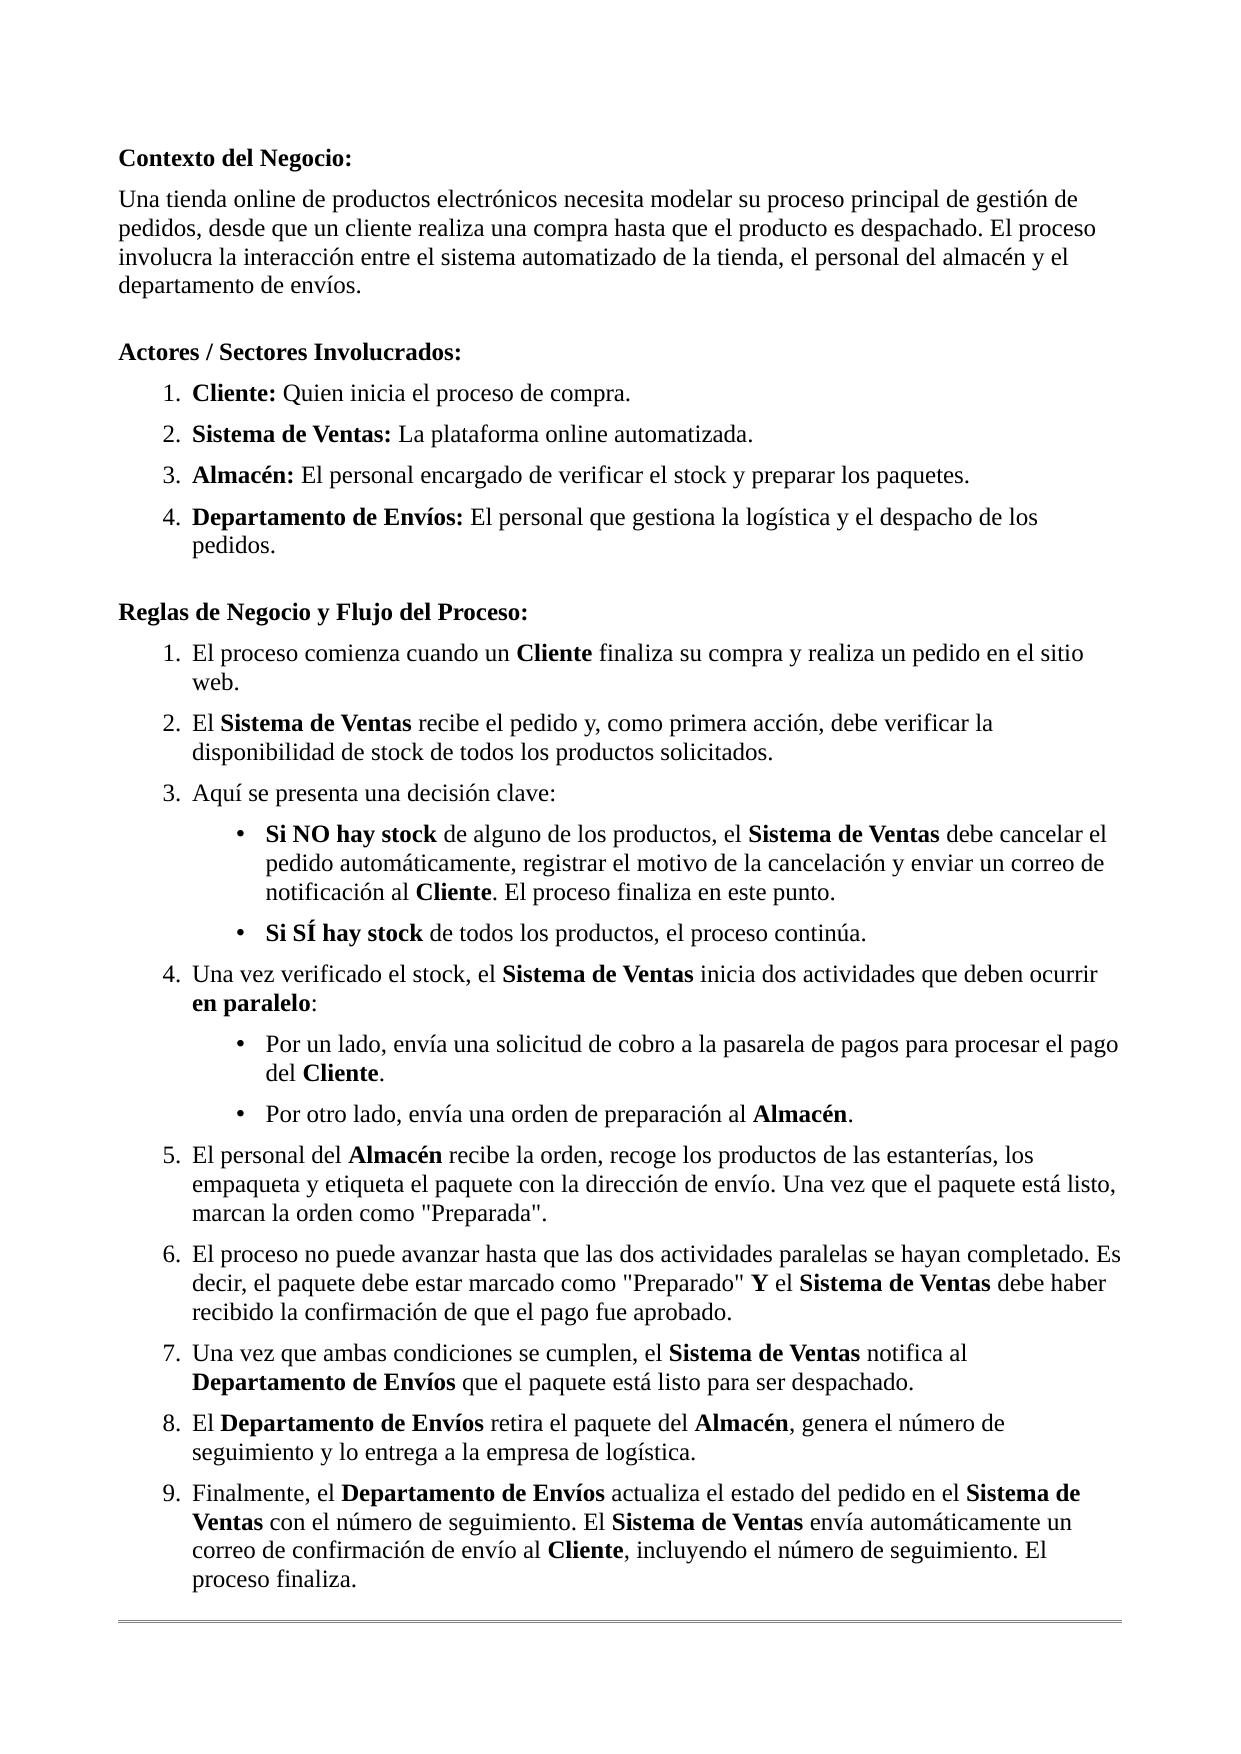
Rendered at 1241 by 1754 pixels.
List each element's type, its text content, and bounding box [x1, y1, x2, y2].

list El proceso no puede avanzar hasta que las dos actividades paralelas se hayan completado. Es decir, el paquete debe estar marcado como "Preparado" Y el Sistema de Ventas debe haber recibido la confirmación de que el pago fue aprobado. [162, 1239, 1122, 1326]
list Finalmente, el Departamento de Envíos actualiza el estado del pedido en el Sistema de Ventas con el número de seguimiento. El Sistema de Ventas envía automáticamente un correo de confirmación de envío al Cliente, incluyendo el número de seguimiento. El proceso finaliza. [162, 1478, 1122, 1593]
subtitle Actores / Sectores Involucrados: [118, 337, 1122, 366]
list Por un lado, envía una solicitud de cobro a la pasarela de pagos para procesar el pago del Cliente. [236, 1029, 1122, 1087]
list El proceso comienza cuando un Cliente finaliza su compra y realiza un pedido en el sitio web. [162, 638, 1122, 696]
list Almacén: El personal encargado de verificar el stock y preparar los paquetes. [162, 461, 1122, 489]
list El Sistema de Ventas recibe el pedido y, como primera acción, debe verificar la disponibilidad de stock de todos los productos solicitados. [162, 708, 1122, 766]
subtitle Reglas de Negocio y Flujo del Proceso: [118, 597, 1122, 626]
list Aquí se presenta una decisión clave: [162, 778, 1122, 807]
list Una vez verificado el stock, el Sistema de Ventas inicia dos actividades que deben ocurrir en paralelo: [162, 959, 1122, 1017]
list El personal del Almacén recibe la orden, recoge los productos de las estanterías, los empaqueta y etiqueta el paquete con la dirección de envío. Una vez que el paquete está listo, marcan la orden como "Preparada". [162, 1141, 1122, 1227]
list Por otro lado, envía una orden de preparación al Almacén. [236, 1099, 1122, 1128]
list Departamento de Envíos: El personal que gestiona la logística y el despacho de los pedidos. [162, 502, 1122, 559]
list Cliente: Quien inicia el proceso de compra. [162, 378, 1122, 407]
list El Departamento de Envíos retira el paquete del Almacén, genera el número de seguimiento y lo entrega a la empresa de logística. [162, 1408, 1122, 1466]
list Si NO hay stock de alguno de los productos, el Sistema de Ventas debe cancelar el pedido automáticamente, registrar el motivo de la cancelación y enviar un correo de notificación al Cliente. El proceso finaliza en este punto. [236, 819, 1122, 906]
text Una tienda online de productos electrónicos necesita modelar su proceso principal de gestión de pedidos, desde que un cliente realiza una compra hasta que el producto es despachado. El proceso involucra la interacción entre el sistema automatizado de la tienda, el personal del almacén y el departamento de envíos. [118, 184, 1122, 299]
subtitle Contexto del Negocio: [118, 143, 1122, 172]
list Sistema de Ventas: La plataforma online automatizada. [162, 419, 1122, 448]
list Si SÍ hay stock de todos los productos, el proceso continúa. [236, 918, 1122, 947]
list Una vez que ambas condiciones se cumplen, el Sistema de Ventas notifica al Departamento de Envíos que el paquete está listo para ser despachado. [162, 1338, 1122, 1396]
